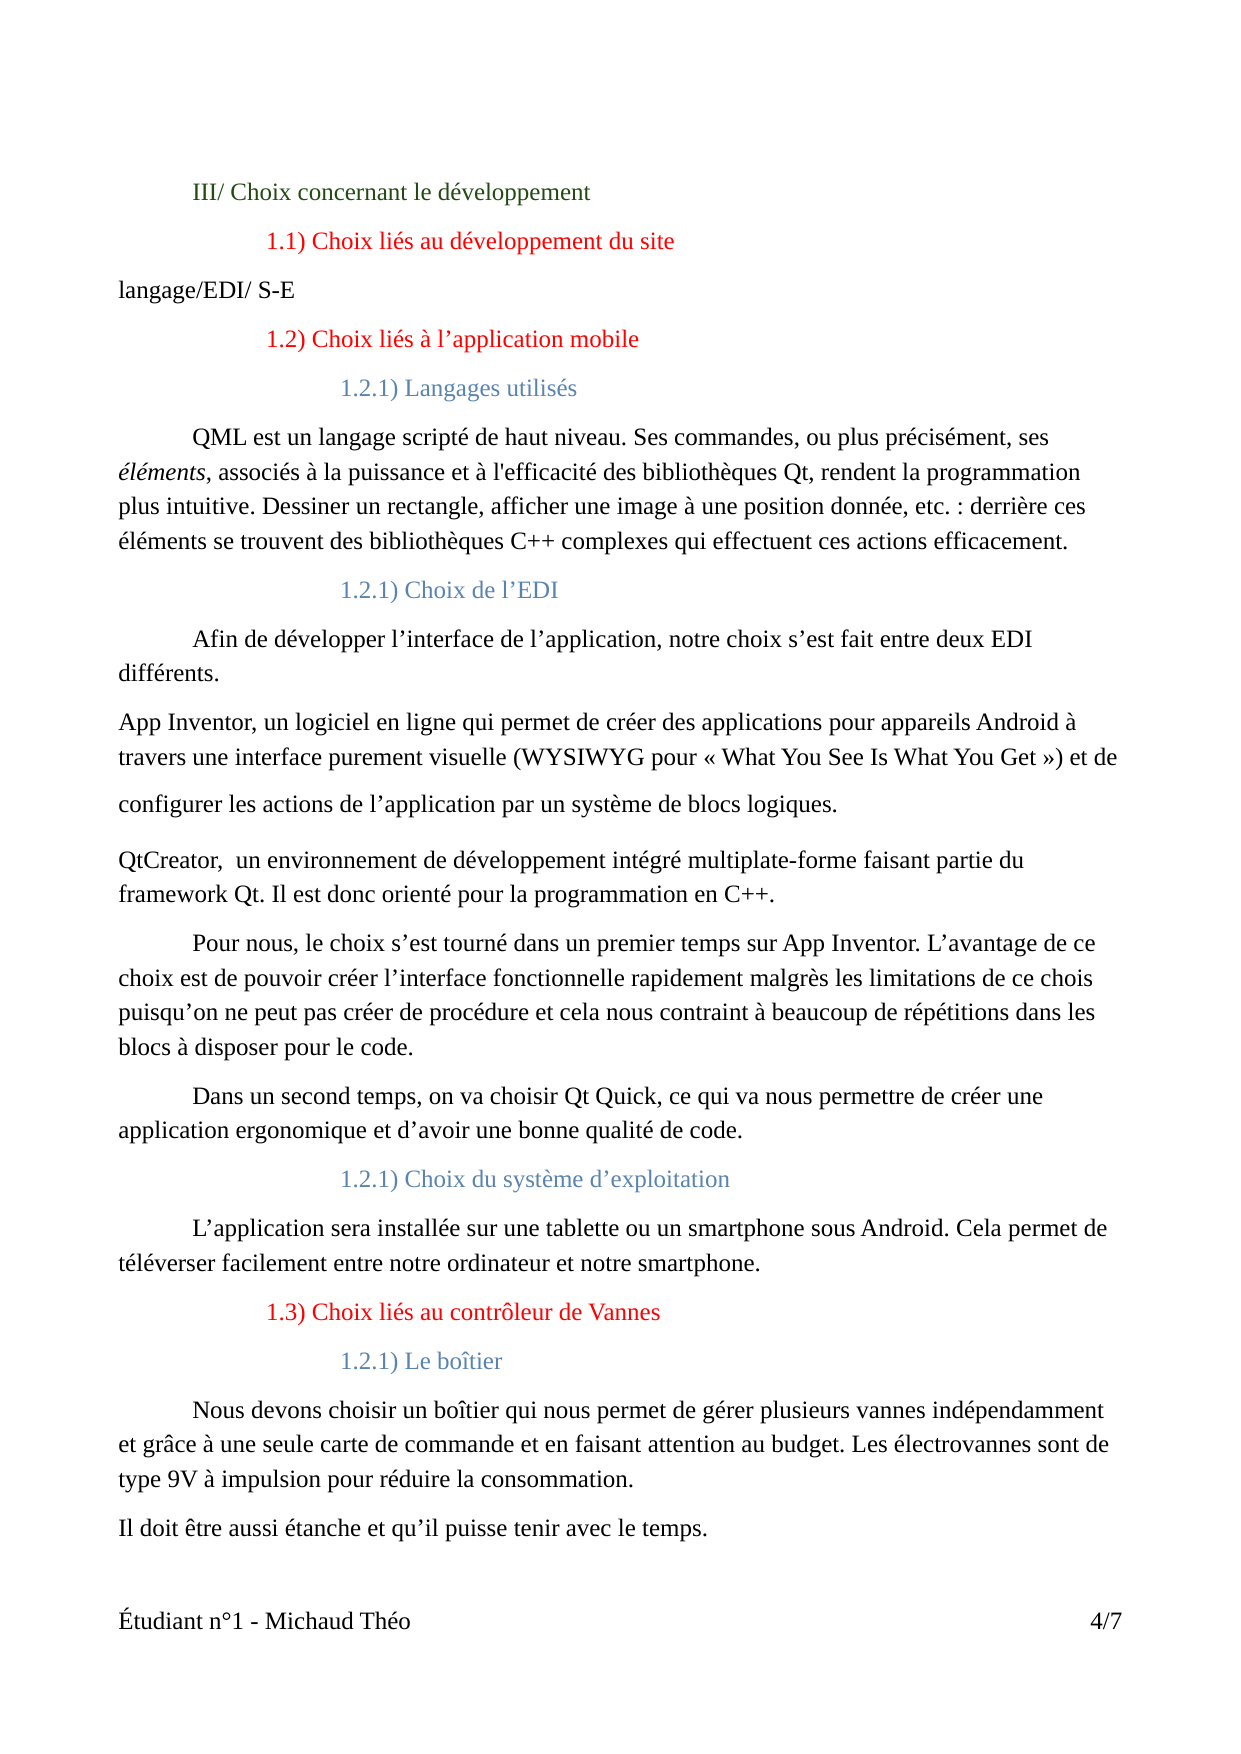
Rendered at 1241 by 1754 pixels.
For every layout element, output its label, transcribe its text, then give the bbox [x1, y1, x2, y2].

text 1.2.1) Choix de l’EDI [118, 575, 1122, 604]
text Dans un second temps, on va choisir Qt Quick, ce qui va nous permettre de créer une application ergonomique et d’avoir une bonne qualité de code. [118, 1081, 1122, 1144]
text 1.2.1) Langages utilisés [118, 373, 1122, 402]
text III/ Choix concernant le développement [118, 177, 1122, 206]
text 1.2.1) Le boîtier [118, 1346, 1122, 1375]
text L’application sera installée sur une tablette ou un smartphone sous Android. Cela permet de téléverser facilement entre notre ordinateur et notre smartphone. [118, 1213, 1122, 1277]
text 1.1) Choix liés au développement du site [118, 226, 1122, 255]
text Nous devons choisir un boîtier qui nous permet de gérer plusieurs vannes indépendamment et grâce à une seule carte de commande et en faisant attention au budget. Les électrovannes sont de type 9V à impulsion pour réduire la consommation. [118, 1395, 1122, 1493]
text langage/EDI/ S-E [118, 275, 1122, 304]
text App Inventor, un logiciel en ligne qui permet de créer des applications pour appareils Android à travers une interface purement visuelle (WYSIWYG pour « What You See Is What You Get ») et de configurer les actions de l’application par un système de blocs logiques. [118, 707, 1122, 822]
text 1.2) Choix liés à l’application mobile [118, 324, 1122, 353]
text Pour nous, le choix s’est tourné dans un premier temps sur App Inventor. L’avantage de ce choix est de pouvoir créer l’interface fonctionnelle rapidement malgrès les limitations de ce chois puisqu’on ne peut pas créer de procédure et cela nous contraint à beaucoup de répétitions dans les blocs à disposer pour le code. [118, 928, 1122, 1061]
text QtCreator, un environnement de développement intégré multiplate-forme faisant partie du framework Qt. Il est donc orienté pour la programmation en C++. [118, 845, 1122, 908]
text Afin de développer l’interface de l’application, notre choix s’est fait entre deux EDI différents. [118, 624, 1122, 687]
text Il doit être aussi étanche et qu’il puisse tenir avec le temps. [118, 1513, 1122, 1542]
text QML est un langage scripté de haut niveau. Ses commandes, ou plus précisément, ses éléments, associés à la puissance et à l'efficacité des bibliothèques Qt, rendent la programmation plus intuitive. Dessiner un rectangle, afficher une image à une position donnée, etc. : derrière ces éléments se trouvent des bibliothèques C++ complexes qui effectuent ces actions efficacement. [118, 422, 1122, 554]
text 1.3) Choix liés au contrôleur de Vannes [118, 1297, 1122, 1326]
text 1.2.1) Choix du système d’exploitation [118, 1164, 1122, 1193]
